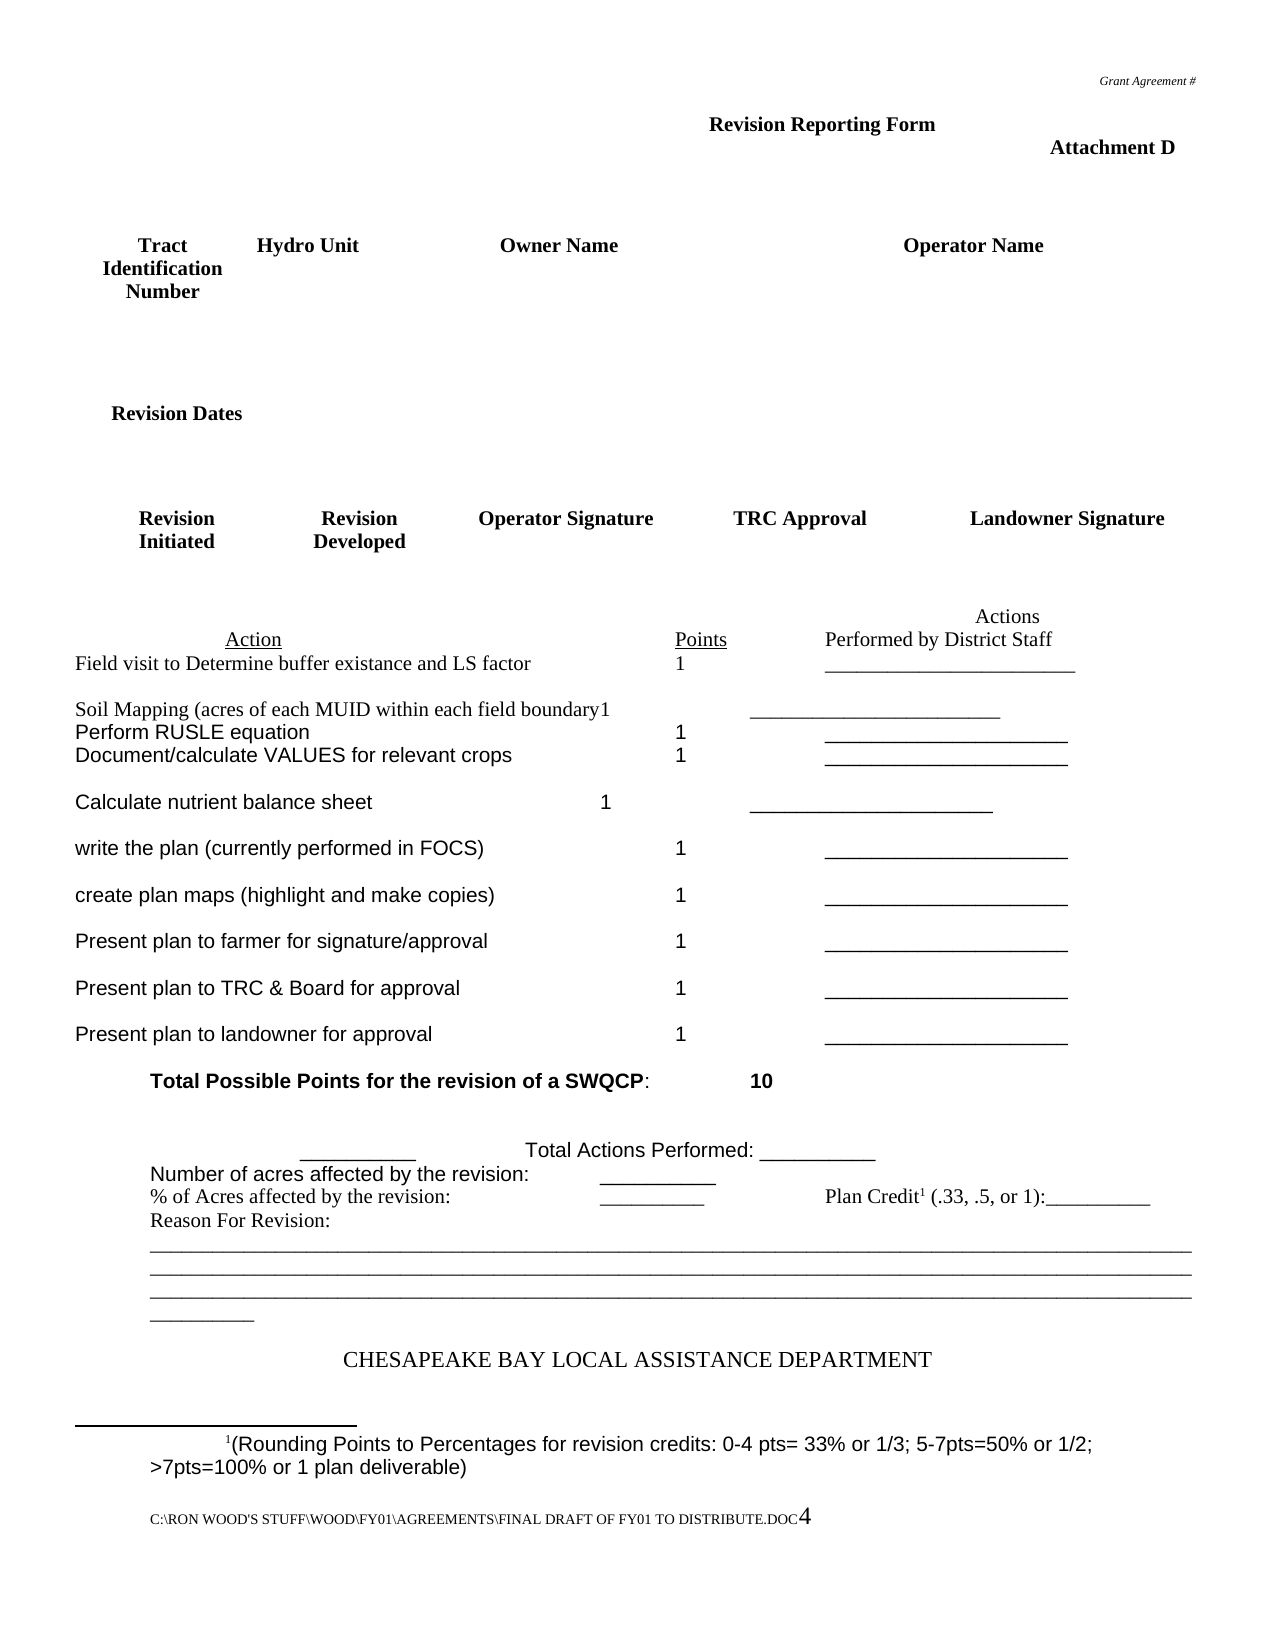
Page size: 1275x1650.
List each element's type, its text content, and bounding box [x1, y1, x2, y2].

text Total Plan/Tract Acres: __________ Total Actions Performed: __________ [150, 1139, 1200, 1162]
table_cell Landowner Signature [922, 484, 1212, 559]
table_cell Revision Developed [266, 484, 453, 559]
table_cell Operator Signature [453, 484, 678, 559]
table_cell [266, 431, 453, 483]
table_header / [1213, 159, 1275, 211]
table_header [88, 159, 237, 211]
table_cell SWCD Board Approval [1213, 484, 1275, 559]
text Revision Reporting Form Attachment D [75, 112, 1200, 159]
text III Perform RUSLE equation 1 _____________________ [75, 721, 1200, 744]
text VI write the plan (currently performed in FOCS) 1 _____________________ [75, 837, 1200, 883]
table_cell [453, 431, 678, 483]
table_header [378, 159, 734, 211]
table_header [922, 356, 1212, 431]
table_header [453, 356, 678, 431]
text Reason For Revision: ______________________________________________________________________________________________________________________________________________________________________________________________________________________________________________________________________________________________________________________ [150, 1208, 1200, 1324]
table_header [238, 159, 378, 211]
table_cell TRC Approval [678, 484, 922, 559]
text Step Action Points Performed by District Staff [75, 628, 1200, 651]
text V Calculate nutrient balance sheet 1 _____________________ [75, 791, 1200, 837]
text IV Document/calculate VALUES for relevant crops 1 _____________________ [75, 744, 1200, 791]
table_cell Tract Identification Number [88, 211, 237, 309]
table_header [1213, 356, 1275, 431]
text Number of acres affected by the revision: __________ [150, 1162, 1200, 1185]
table_cell [678, 431, 922, 483]
text VII create plan maps (highlight and make copies) 1 _____________________ [75, 883, 1200, 930]
table_cell Hydro Unit [238, 211, 378, 309]
table_cell Operator Name [734, 211, 1212, 309]
table_header Revision Dates [88, 356, 266, 431]
text X Present plan to landowner for approval 1 _____________________ [75, 1023, 1200, 1069]
text Actions [900, 605, 1200, 628]
table_cell [1213, 431, 1275, 483]
table_header [266, 356, 453, 431]
table_cell [922, 431, 1212, 483]
table_cell [88, 431, 266, 483]
text CHESAPEAKE BAY LOCAL ASSISTANCE DEPARTMENT [75, 1347, 1200, 1373]
text IX Present plan to TRC & Board for approval 1 _____________________ [75, 976, 1200, 1023]
text Total Possible Points for the revision of a SWQCP: 10 [150, 1069, 1200, 1116]
table_cell Revision Initiated [88, 484, 266, 559]
table_cell Owner Name [378, 211, 734, 309]
text (Rounding Points to Percentages for revision credits: 0-4 pts= 33% or 1/3; 5-7pts=50% or 1/2; >7pts=100% or 1 plan deliverable) [150, 1432, 1125, 1479]
table_cell Locality / District [1213, 211, 1275, 309]
text II Soil Mapping (acres of each MUID within each field boundary 1 ________________________ [75, 698, 1200, 721]
text I Field visit to Determine buffer existance and LS factor 1 ________________________ [75, 651, 1200, 698]
table_header [734, 159, 1212, 211]
table_header [678, 356, 922, 431]
text VIII Present plan to farmer for signature/approval 1 _____________________ [75, 930, 1200, 976]
text % of Acres affected by the revision: __________ Plan Credit (.33, .5, or 1):__________ [150, 1185, 1200, 1208]
